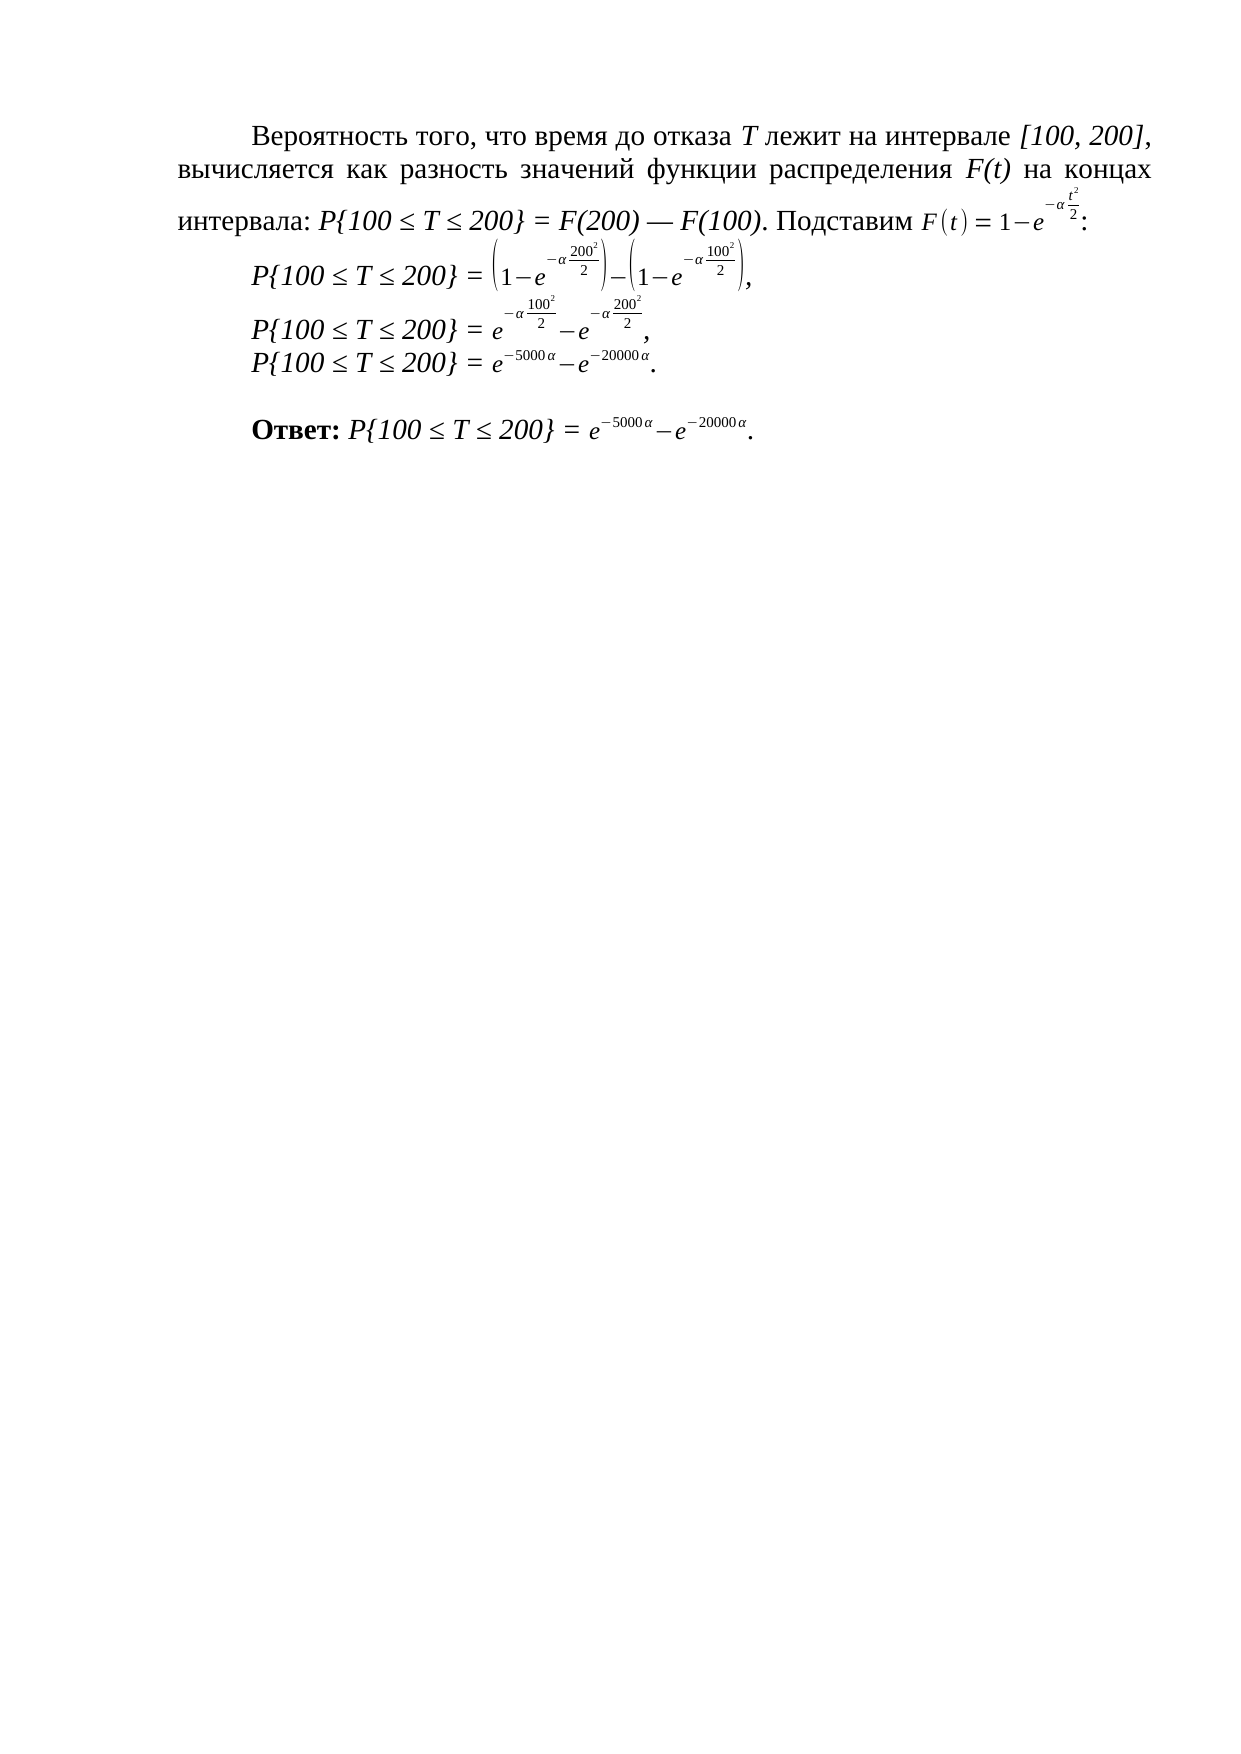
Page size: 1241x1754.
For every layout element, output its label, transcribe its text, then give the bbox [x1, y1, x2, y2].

text Ответ: P{100 ≤ T ≤ 200} = . [177, 412, 1152, 446]
text P{100 ≤ T ≤ 200} = . [177, 345, 1152, 379]
text Вероятность того, что время до отказа T лежит на интервале [100, 200], вычисляется как разность значений функции распределения F(t) на концах интервала: P{100 ≤ T ≤ 200} = F(200) — F(100). Подставим : [177, 118, 1152, 238]
text P{100 ≤ T ≤ 200} = , [177, 238, 1152, 294]
text P{100 ≤ T ≤ 200} = , [177, 294, 1152, 345]
